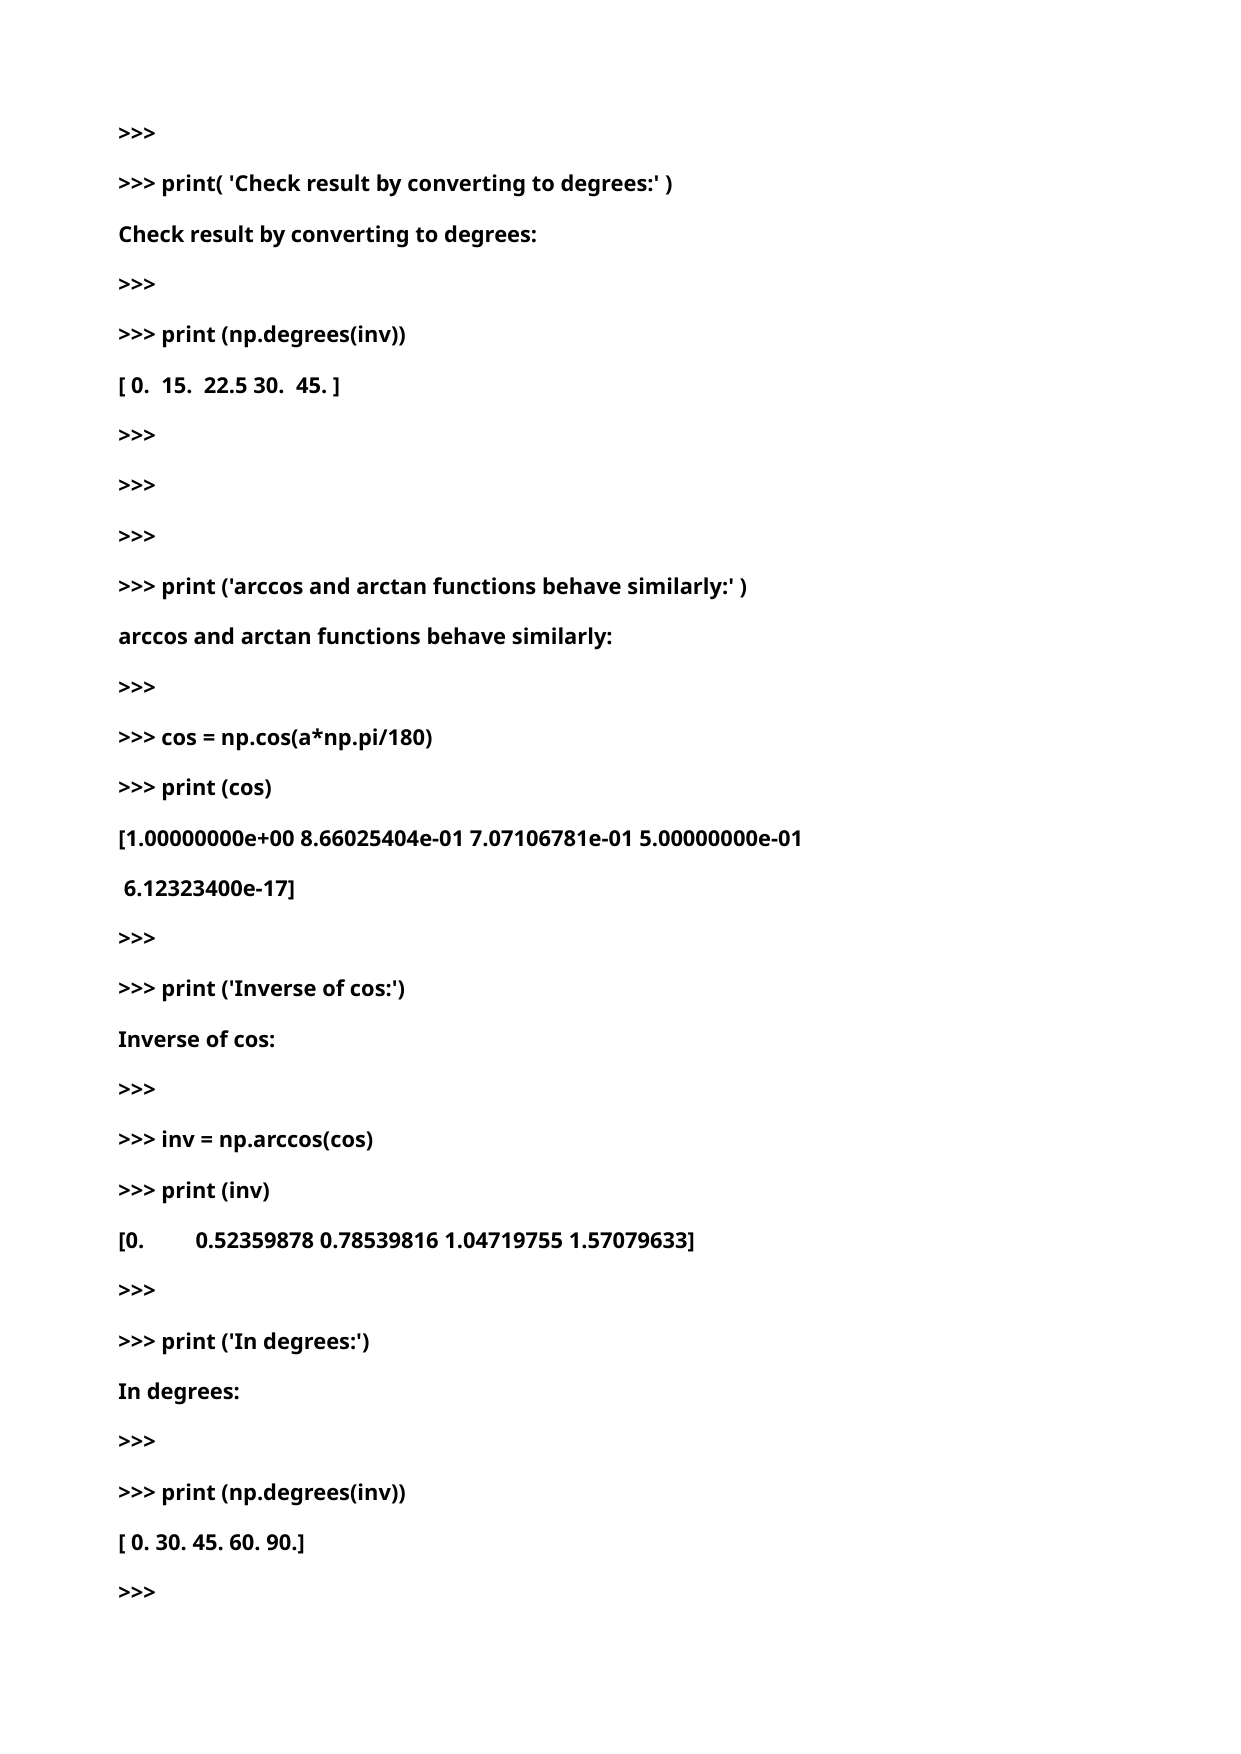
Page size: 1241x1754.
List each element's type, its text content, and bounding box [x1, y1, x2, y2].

text 6.12323400e-17] [118, 873, 1122, 903]
text [0. 0.52359878 0.78539816 1.04719755 1.57079633] [118, 1225, 1122, 1255]
text >>> [118, 672, 1122, 701]
text >>> [118, 1074, 1122, 1104]
text In degrees: [118, 1376, 1122, 1406]
text >>> print (np.degrees(inv)) [118, 1477, 1122, 1506]
text >>> [118, 1577, 1122, 1607]
text >>> print (cos) [118, 772, 1122, 802]
text >>> print ('arccos and arctan functions behave similarly:' ) [118, 571, 1122, 601]
text [ 0. 15. 22.5 30. 45. ] [118, 370, 1122, 399]
text >>> [118, 420, 1122, 450]
text >>> [118, 521, 1122, 550]
text >>> [118, 118, 1122, 148]
text >>> print ('In degrees:') [118, 1326, 1122, 1355]
text >>> print (inv) [118, 1175, 1122, 1204]
text >>> [118, 923, 1122, 953]
text [ 0. 30. 45. 60. 90.] [118, 1527, 1122, 1557]
text >>> print (np.degrees(inv)) [118, 319, 1122, 349]
text Inverse of cos: [118, 1024, 1122, 1053]
text >>> inv = np.arccos(cos) [118, 1124, 1122, 1154]
text arccos and arctan functions behave similarly: [118, 621, 1122, 651]
text >>> [118, 1275, 1122, 1305]
text >>> [118, 1426, 1122, 1456]
text >>> cos = np.cos(a*np.pi/180) [118, 722, 1122, 752]
text >>> print( 'Check result by converting to degrees:' ) [118, 168, 1122, 198]
text >>> print ('Inverse of cos:') [118, 973, 1122, 1003]
text Check result by converting to degrees: [118, 219, 1122, 248]
text >>> [118, 470, 1122, 500]
text >>> [118, 269, 1122, 299]
text [1.00000000e+00 8.66025404e-01 7.07106781e-01 5.00000000e-01 [118, 822, 1122, 852]
